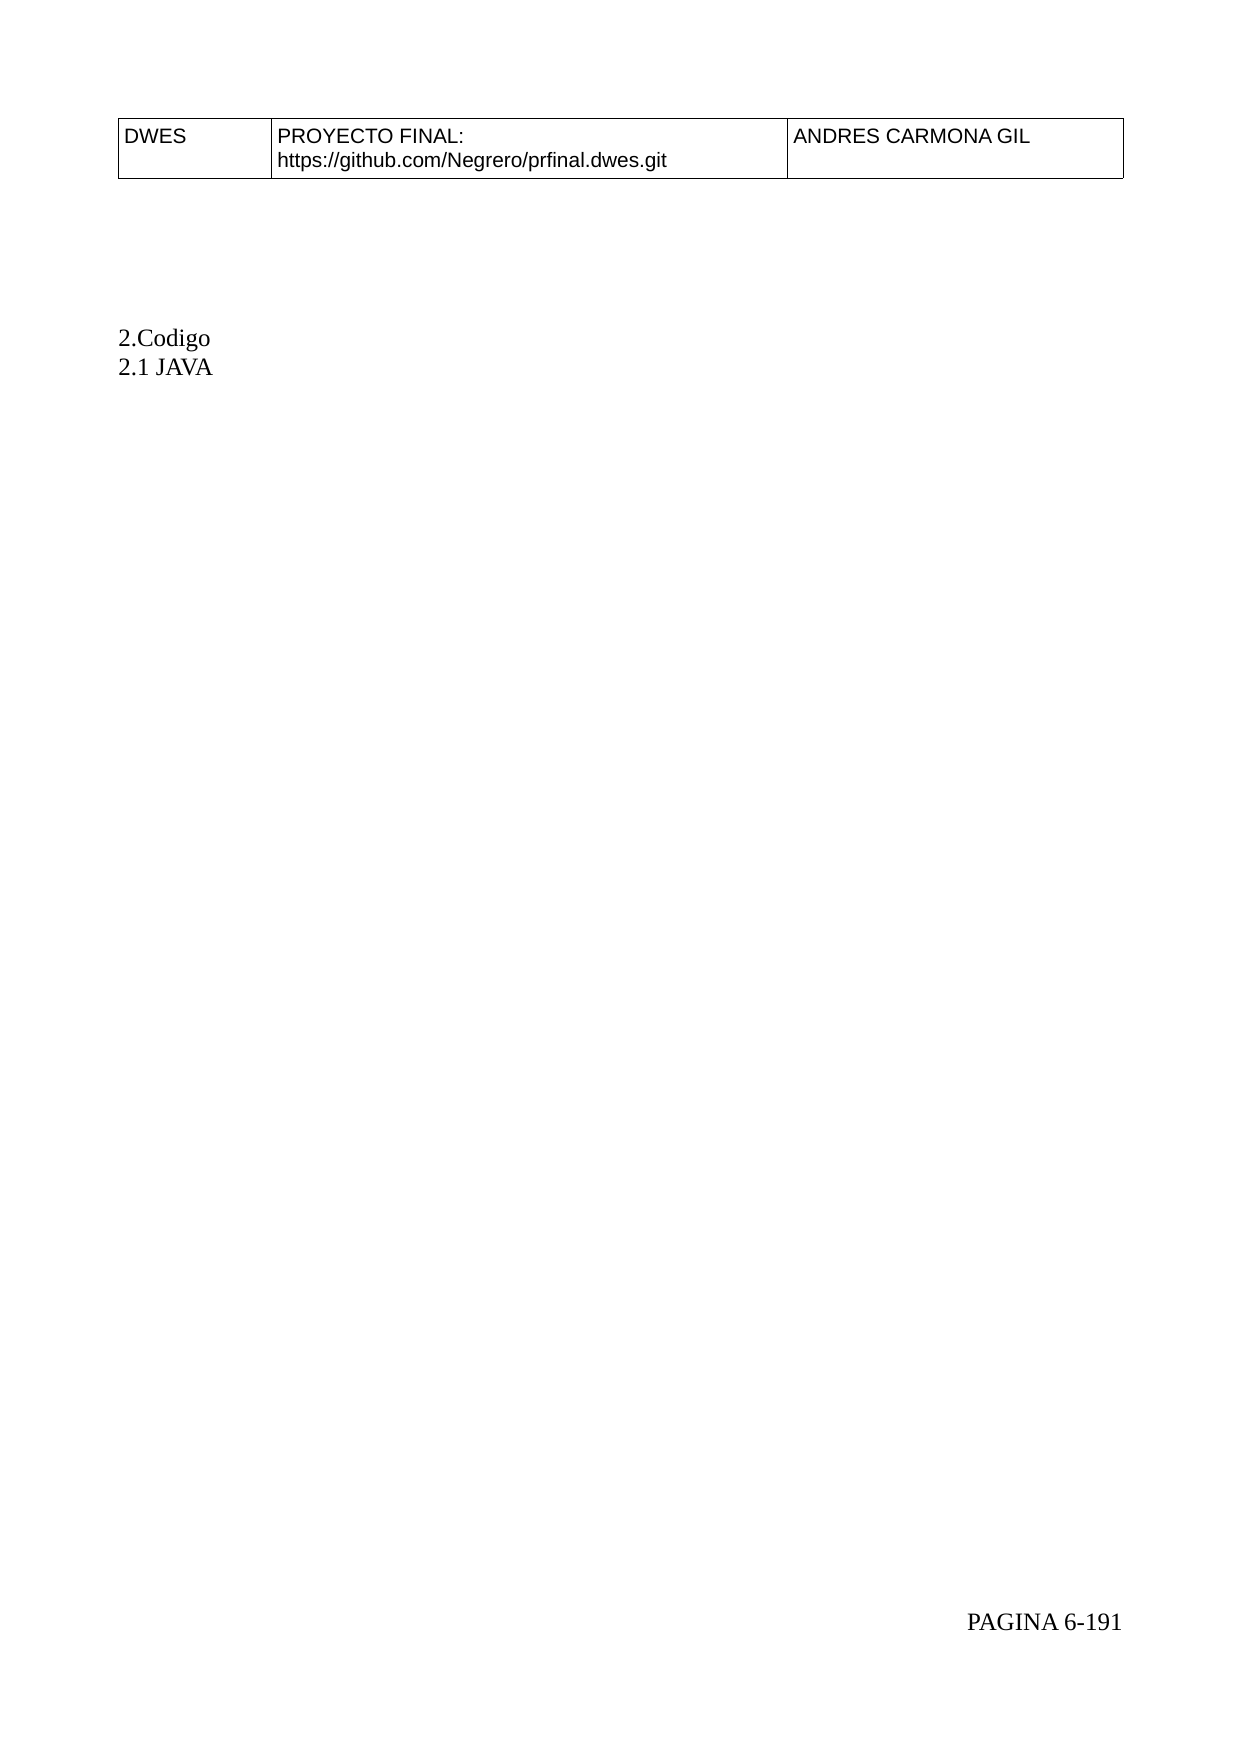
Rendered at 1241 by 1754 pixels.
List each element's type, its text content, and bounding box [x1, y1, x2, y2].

text 2.Codigo [118, 323, 1122, 352]
text 2.1 JAVA [118, 352, 1122, 381]
